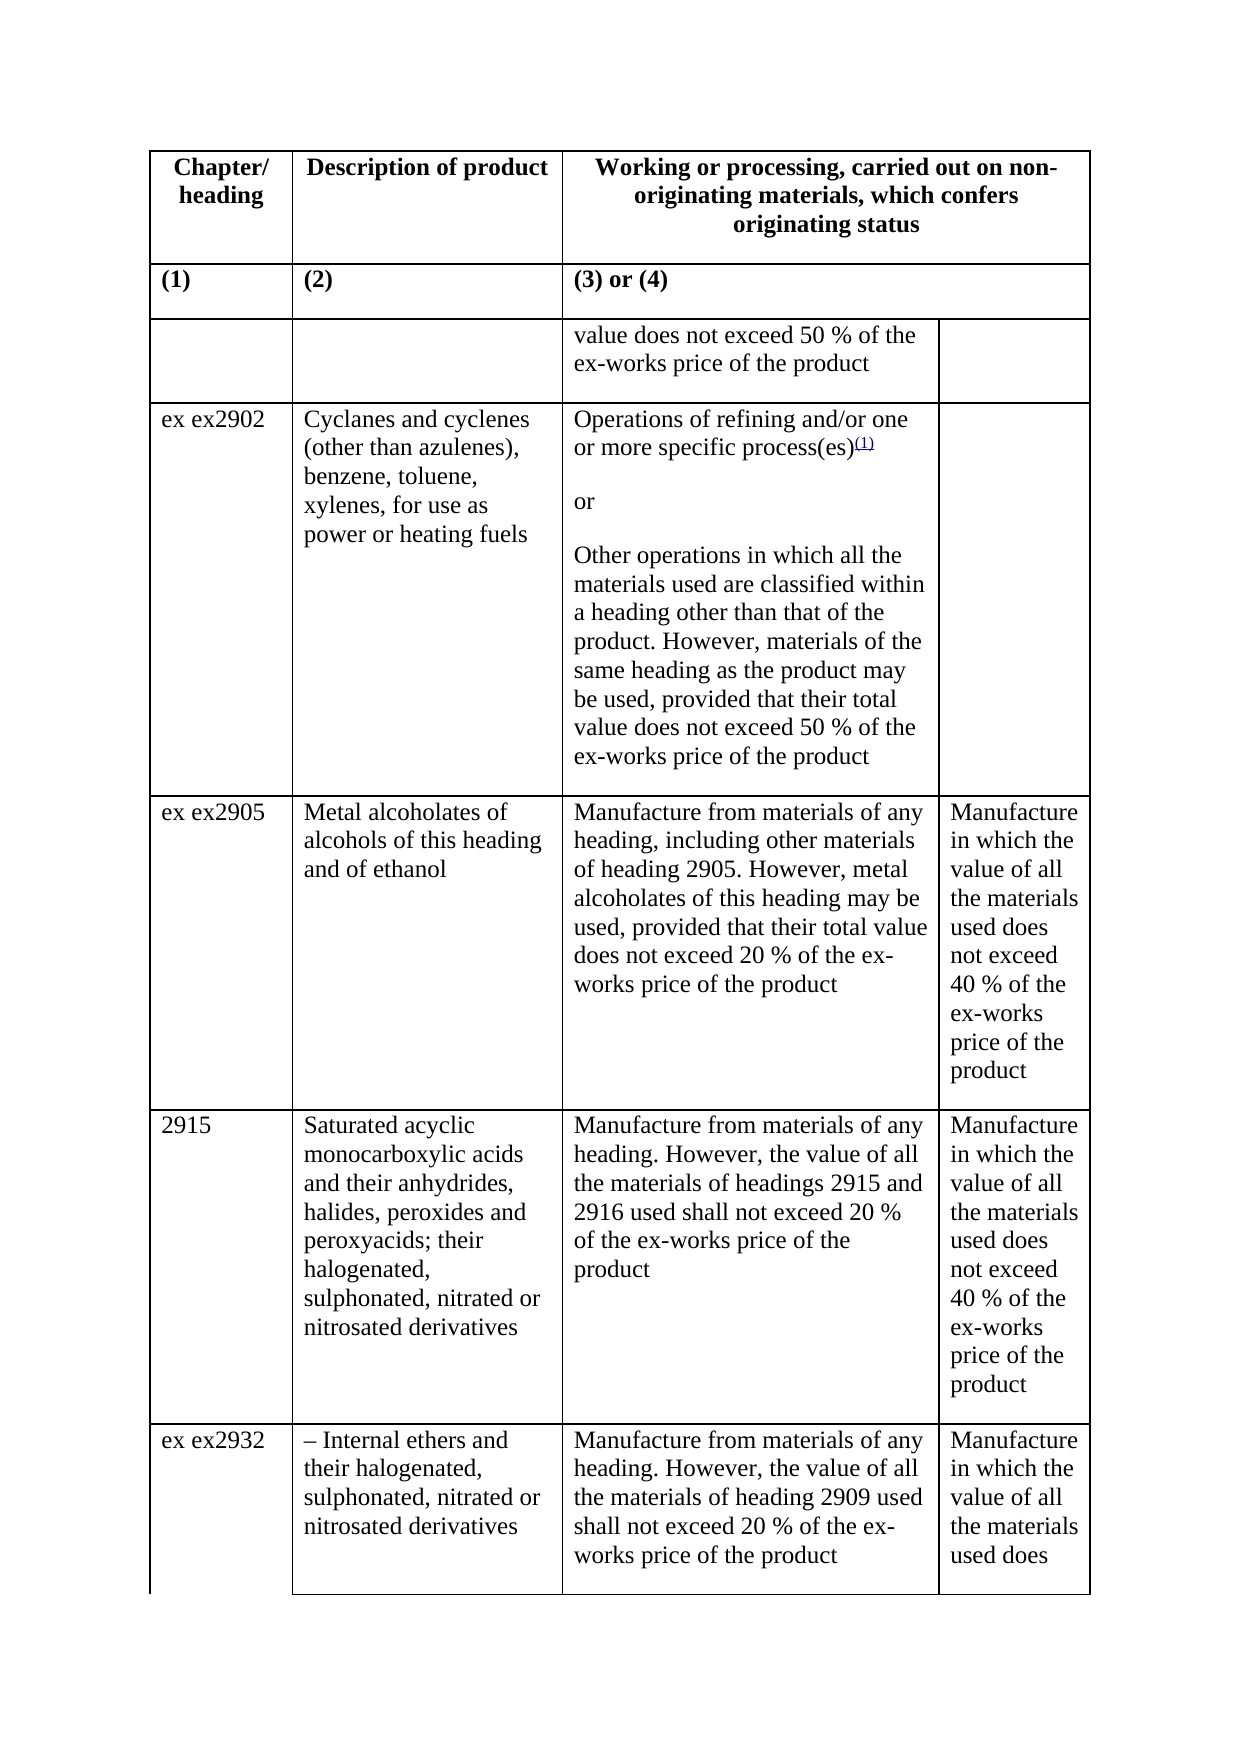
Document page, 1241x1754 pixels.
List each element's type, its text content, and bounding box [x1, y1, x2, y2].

table_cell [940, 320, 1089, 402]
table_cell ex ex2902 [151, 404, 292, 795]
table_cell Operations of refining and/or one or more specific process(es)(1) or Other operations in which all the materials used are classified within a heading other than that of the product. However, materials of the same heading as the product may be used, provided that their total value does not exceed 50 % of the ex-works price of the product [563, 404, 938, 795]
table_header Working or processing, carried out on non-originating materials, which confers originating status [563, 152, 1089, 263]
table_cell [940, 404, 1089, 795]
table_header Chapter/ heading [151, 152, 292, 263]
table_cell [293, 320, 562, 402]
table_cell (1) [151, 265, 292, 318]
table_cell [151, 320, 292, 402]
table_cell Manufacture in which the value of all the materials used does not exceed 40 % of the ex-works price of the product [940, 1111, 1089, 1423]
table_cell Manufacture in which the value of all the materials used does not exceed 40 % of the ex-works price of the product [940, 797, 1089, 1109]
table_cell Cyclanes and cyclenes (other than azulenes), benzene, toluene, xylenes, for use as power or heating fuels [293, 404, 562, 795]
table_cell – Internal ethers and their halogenated, sulphonated, nitrated or nitrosated derivatives [293, 1425, 562, 1593]
table_cell value does not exceed 50 % of the ex-works price of the product [563, 320, 938, 402]
table_cell Metal alcoholates of alcohols of this heading and of ethanol [293, 797, 562, 1109]
table_cell Saturated acyclic monocarboxylic acids and their anhydrides, halides, peroxides and peroxyacids; their halogenated, sulphonated, nitrated or nitrosated derivatives [293, 1111, 562, 1423]
table_cell 2915 [151, 1111, 292, 1423]
table_cell ex ex2905 [151, 797, 292, 1109]
table_cell Manufacture from materials of any heading, including other materials of heading 2905. However, metal alcoholates of this heading may be used, provided that their total value does not exceed 20 % of the ex-works price of the product [563, 797, 938, 1109]
table_cell Manufacture in which the value of all the materials used does [940, 1425, 1089, 1593]
table_header Description of product [293, 152, 562, 263]
table_cell Manufacture from materials of any heading. However, the value of all the materials of heading 2909 used shall not exceed 20 % of the ex-works price of the product [563, 1425, 938, 1593]
table_cell (3) or (4) [563, 265, 1089, 318]
table_cell Manufacture from materials of any heading. However, the value of all the materials of headings 2915 and 2916 used shall not exceed 20 % of the ex-works price of the product [563, 1111, 938, 1423]
table_cell (2) [293, 265, 562, 318]
table_cell ex ex2932 [151, 1425, 292, 1593]
